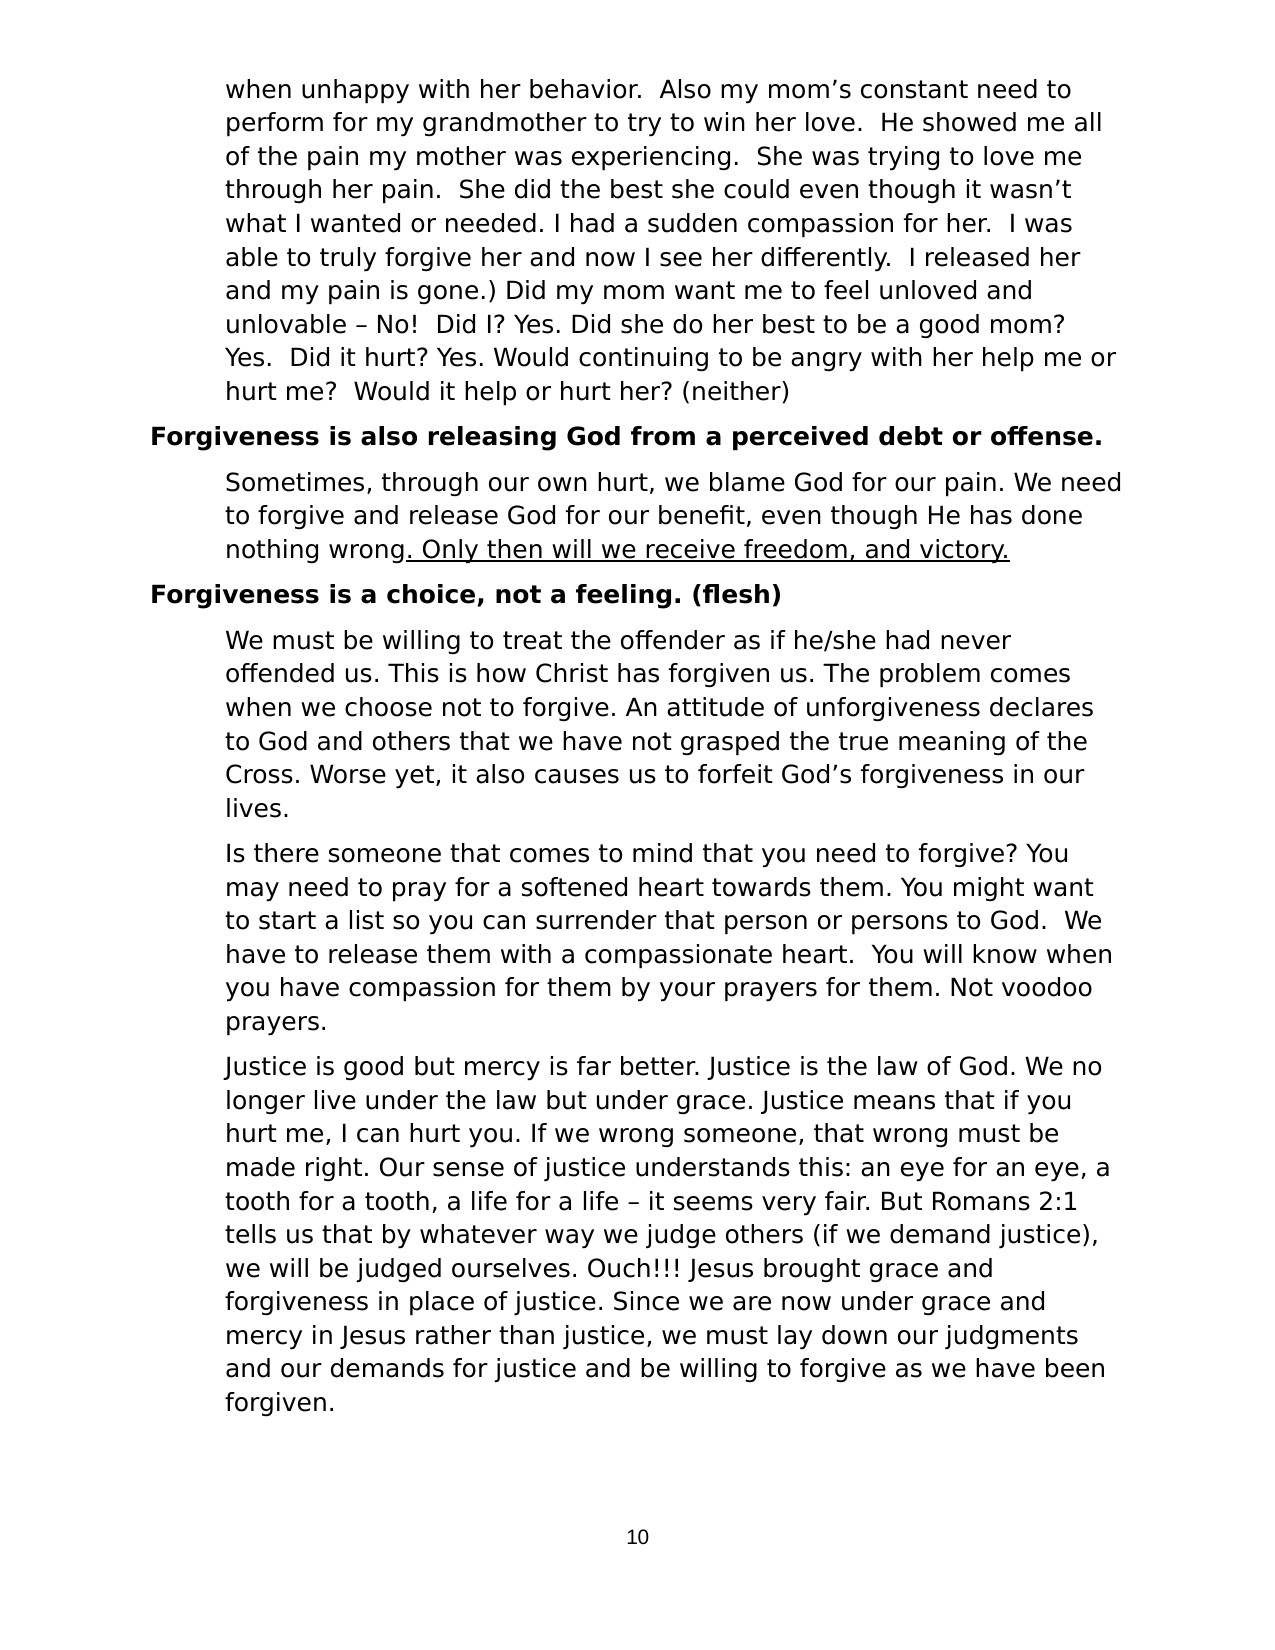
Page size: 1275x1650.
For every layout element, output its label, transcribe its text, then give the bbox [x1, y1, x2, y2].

text Is there someone that comes to mind that you need to forgive? You may need to pray for a softened heart towards them. You might want to start a list so you can surrender that person or persons to God. We have to release them with a compassionate heart. You will know when you have compassion for them by your prayers for them. Not voodoo prayers. [225, 839, 1125, 1036]
text when unhappy with her behavior. Also my mom’s constant need to perform for my grandmother to try to win her love. He showed me all of the pain my mother was experiencing. She was trying to love me through her pain. She did the best she could even though it wasn’t what I wanted or needed. I had a sudden compassion for her. I was able to truly forgive her and now I see her differently. I released her and my pain is gone.) Did my mom want me to feel unloved and unlovable – No! Did I? Yes. Did she do her best to be a good mom? Yes. Did it hurt? Yes. Would continuing to be angry with her help me or hurt me? Would it help or hurt her? (neither) [225, 75, 1125, 406]
text Justice is good but mercy is far better. Justice is the law of God. We no longer live under the law but under grace. Justice means that if you hurt me, I can hurt you. If we wrong someone, that wrong must be made right. Our sense of justice understands this: an eye for an eye, a tooth for a tooth, a life for a life – it seems very fair. But Romans 2:1 tells us that by whatever way we judge others (if we demand justice), we will be judged ourselves. Ouch!!! Jesus brought grace and forgiveness in place of justice. Since we are now under grace and mercy in Jesus rather than justice, we must lay down our judgments and our demands for justice and be willing to forgive as we have been forgiven. [225, 1052, 1125, 1417]
text We must be willing to treat the offender as if he/she had never offended us. This is how Christ has forgiven us. The problem comes when we choose not to forgive. An attitude of unforgiveness declares to God and others that we have not grasped the true meaning of the Cross. Worse yet, it also causes us to forfeit God’s forgiveness in our lives. [225, 626, 1125, 823]
subtitle Forgiveness is a choice, not a feeling. (flesh) [150, 581, 1125, 610]
subtitle Forgiveness is also releasing God from a perceived debt or offense. [150, 422, 1125, 452]
text Sometimes, through our own hurt, we blame God for our pain. We need to forgive and release God for our benefit, even though He has done nothing wrong. Only then will we receive freedom, and victory. [225, 468, 1125, 564]
